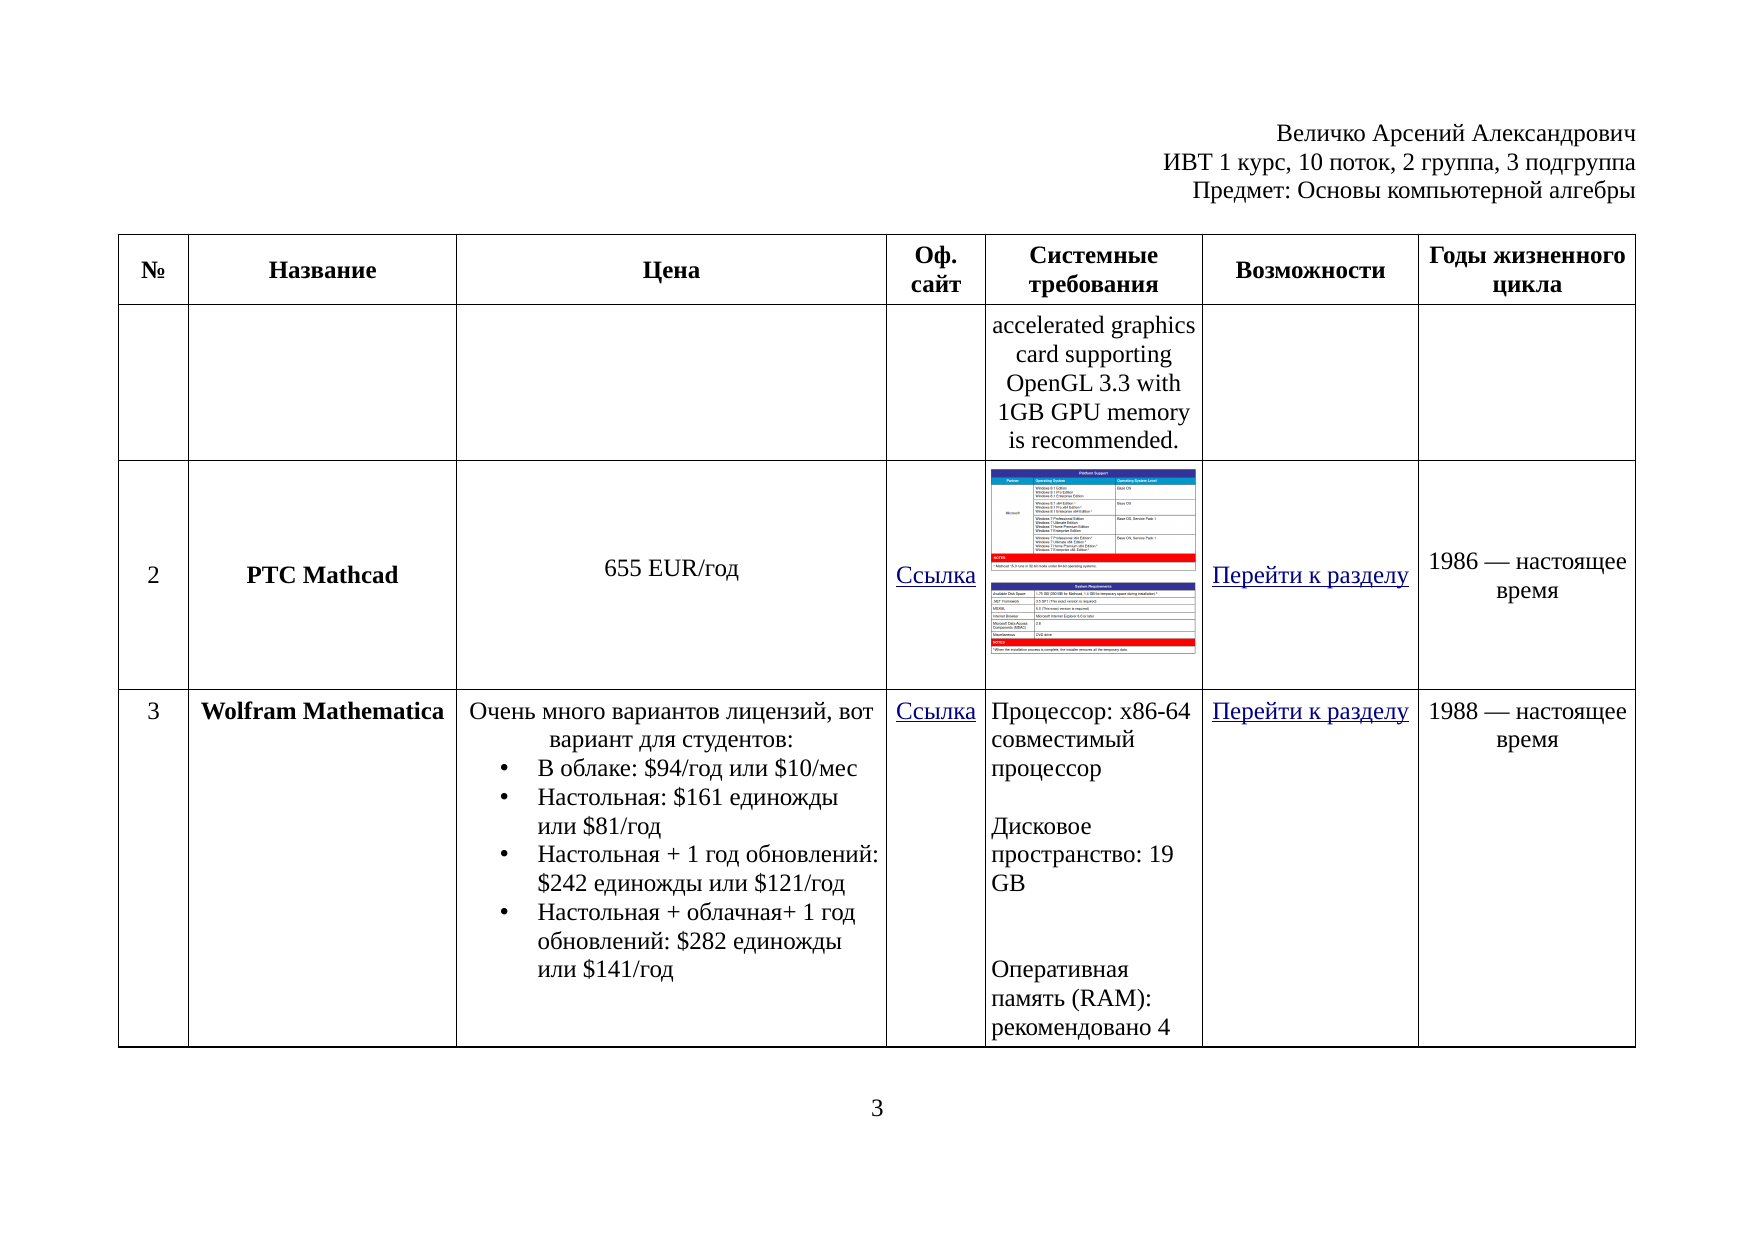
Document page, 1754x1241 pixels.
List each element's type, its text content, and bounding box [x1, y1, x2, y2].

table_header Годы жизненного цикла [1419, 235, 1635, 304]
table_cell [1203, 305, 1418, 460]
table_cell 655 EUR/год [457, 461, 886, 689]
table_header Название [189, 235, 456, 304]
table_cell 3 [119, 690, 188, 1046]
table_cell [189, 305, 456, 460]
table_header Оф. сайт [887, 235, 985, 304]
table_header Системные требования [986, 235, 1202, 304]
table_cell Очень много вариантов лицензий, вот вариант для студентов: В облаке: $94/год или $10/мес Настольная: $161 единожды или $81/год Настольная + 1 год обновлений: $242 единожды или $121/год Настольная + облачная+ 1 год обновлений: $282 единожды или $141/год [457, 690, 886, 1046]
table_header Возможности [1203, 235, 1418, 304]
picture [991, 466, 1197, 655]
table_cell [986, 461, 1202, 689]
table_cell Перейти к разделу [1203, 690, 1418, 1046]
table_cell 2 [119, 461, 188, 689]
table_cell Процессор: x86-64 совместимый процессор Дисковое пространство: 19 GB Оперативная память (RAM): рекомендовано 4 [986, 690, 1202, 1046]
table_cell accelerated graphics card supporting OpenGL 3.3 with 1GB GPU memory is recommended. [986, 305, 1202, 460]
table_header Цена [457, 235, 886, 304]
table_cell [119, 305, 188, 460]
table_cell PTC Mathcad [189, 461, 456, 689]
table_cell 1988 — настоящее время [1419, 690, 1635, 1046]
table_cell Ссылка [887, 461, 985, 689]
table_cell Перейти к разделу [1203, 461, 1418, 689]
table_cell 1986 — настоящее время [1419, 461, 1635, 689]
table_cell [457, 305, 886, 460]
table_cell Ссылка [887, 690, 985, 1046]
table_cell [1419, 305, 1635, 460]
table_cell [887, 305, 985, 460]
table_cell Wolfram Mathematica [189, 690, 456, 1046]
table_header № [119, 235, 188, 304]
